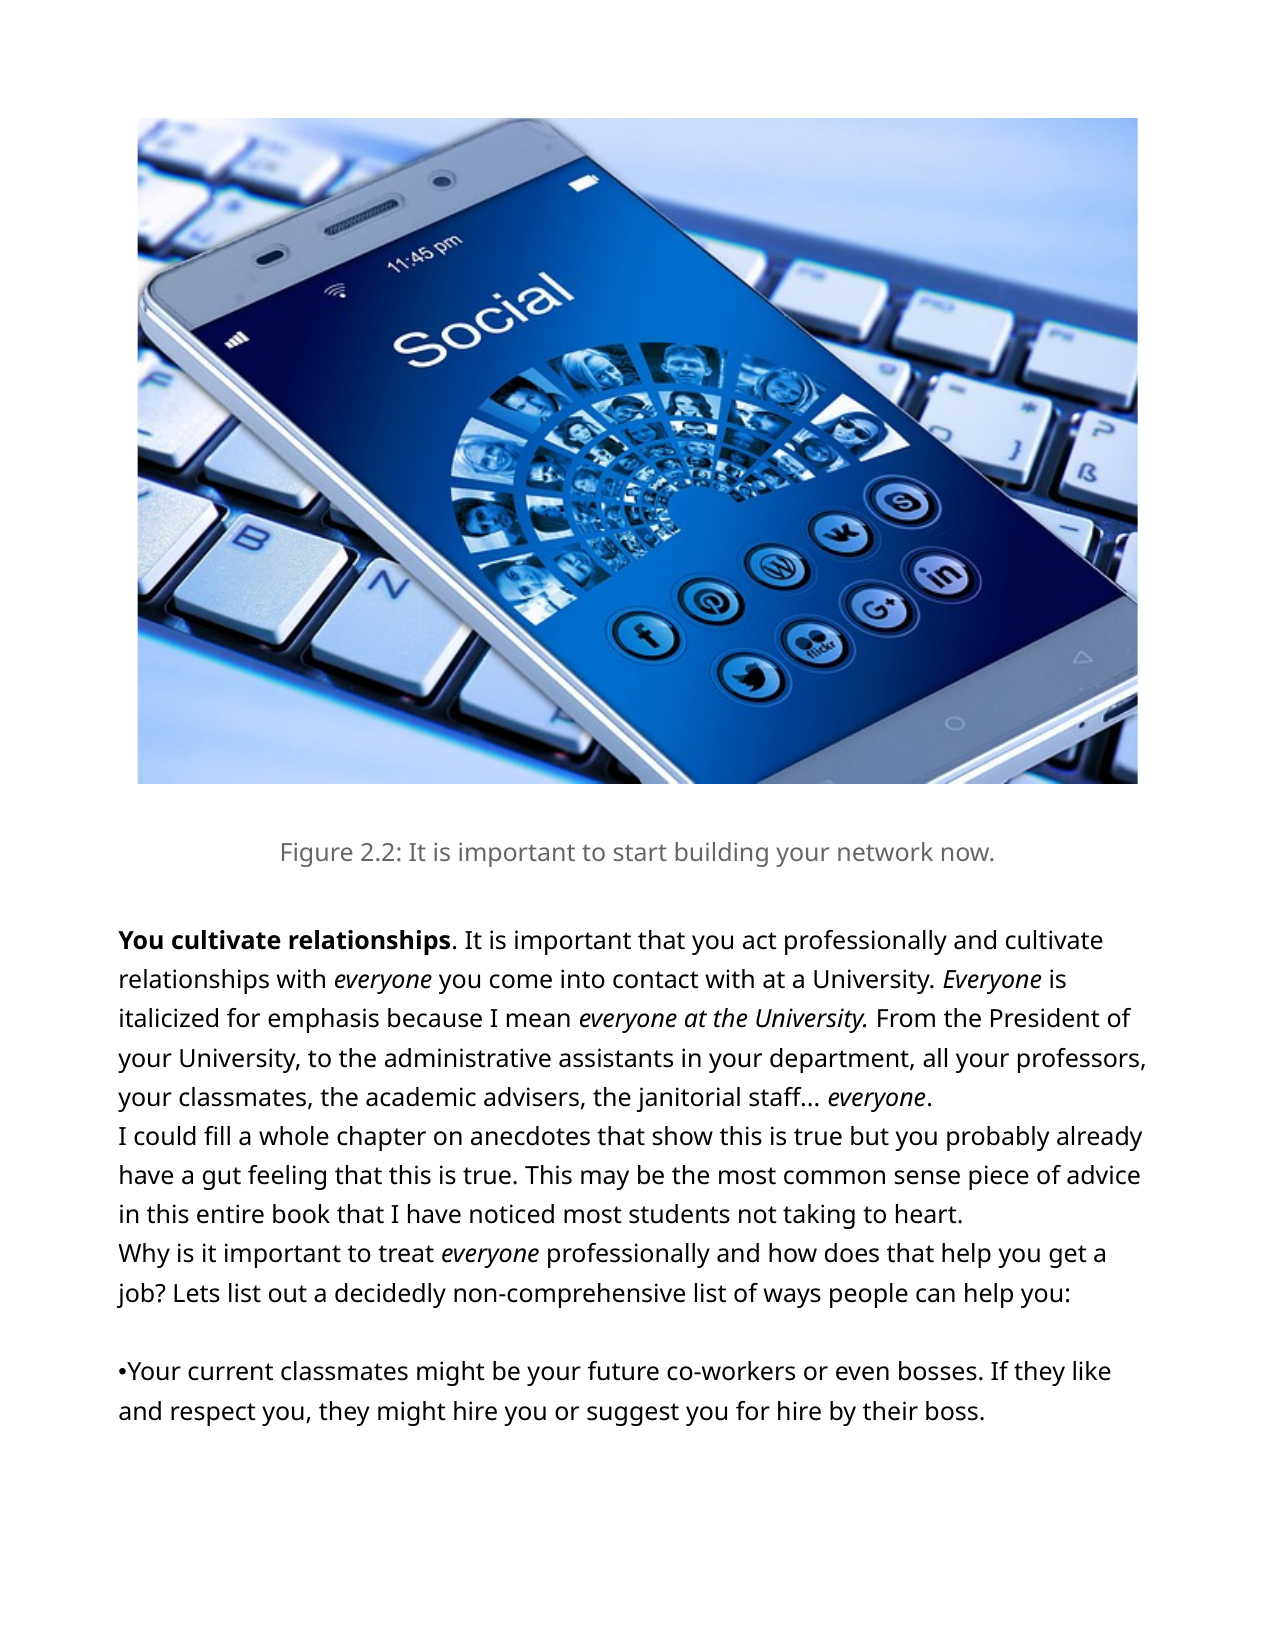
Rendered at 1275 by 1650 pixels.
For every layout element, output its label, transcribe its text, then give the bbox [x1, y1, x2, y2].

text I could fill a whole chapter on anecdotes that show this is true but you probably already have a gut feeling that this is true. This may be the most common sense piece of advice in this entire book that I have noticed most students not taking to heart. [118, 1118, 1157, 1231]
text Why is it important to treat everyone professionally and how does that help you get a job? Lets list out a decidedly non-comprehensive list of ways people can help you: [118, 1236, 1157, 1309]
picture [137, 118, 1138, 784]
list Your current classmates might be your future co-workers or even bosses. If they like and respect you, they might hire you or suggest you for hire by their boss. [118, 1354, 1157, 1427]
text Figure 2.2: It is important to start building your network now. [118, 835, 1157, 869]
text You cultivate relationships. It is important that you act professionally and cultivate relationships with everyone you come into contact with at a University. Everyone is italicized for emphasis because I mean everyone at the University. From the President of your University, to the administrative assistants in your department, all your professors, your classmates, the academic advisers, the janitorial staff... everyone. [118, 923, 1157, 1113]
